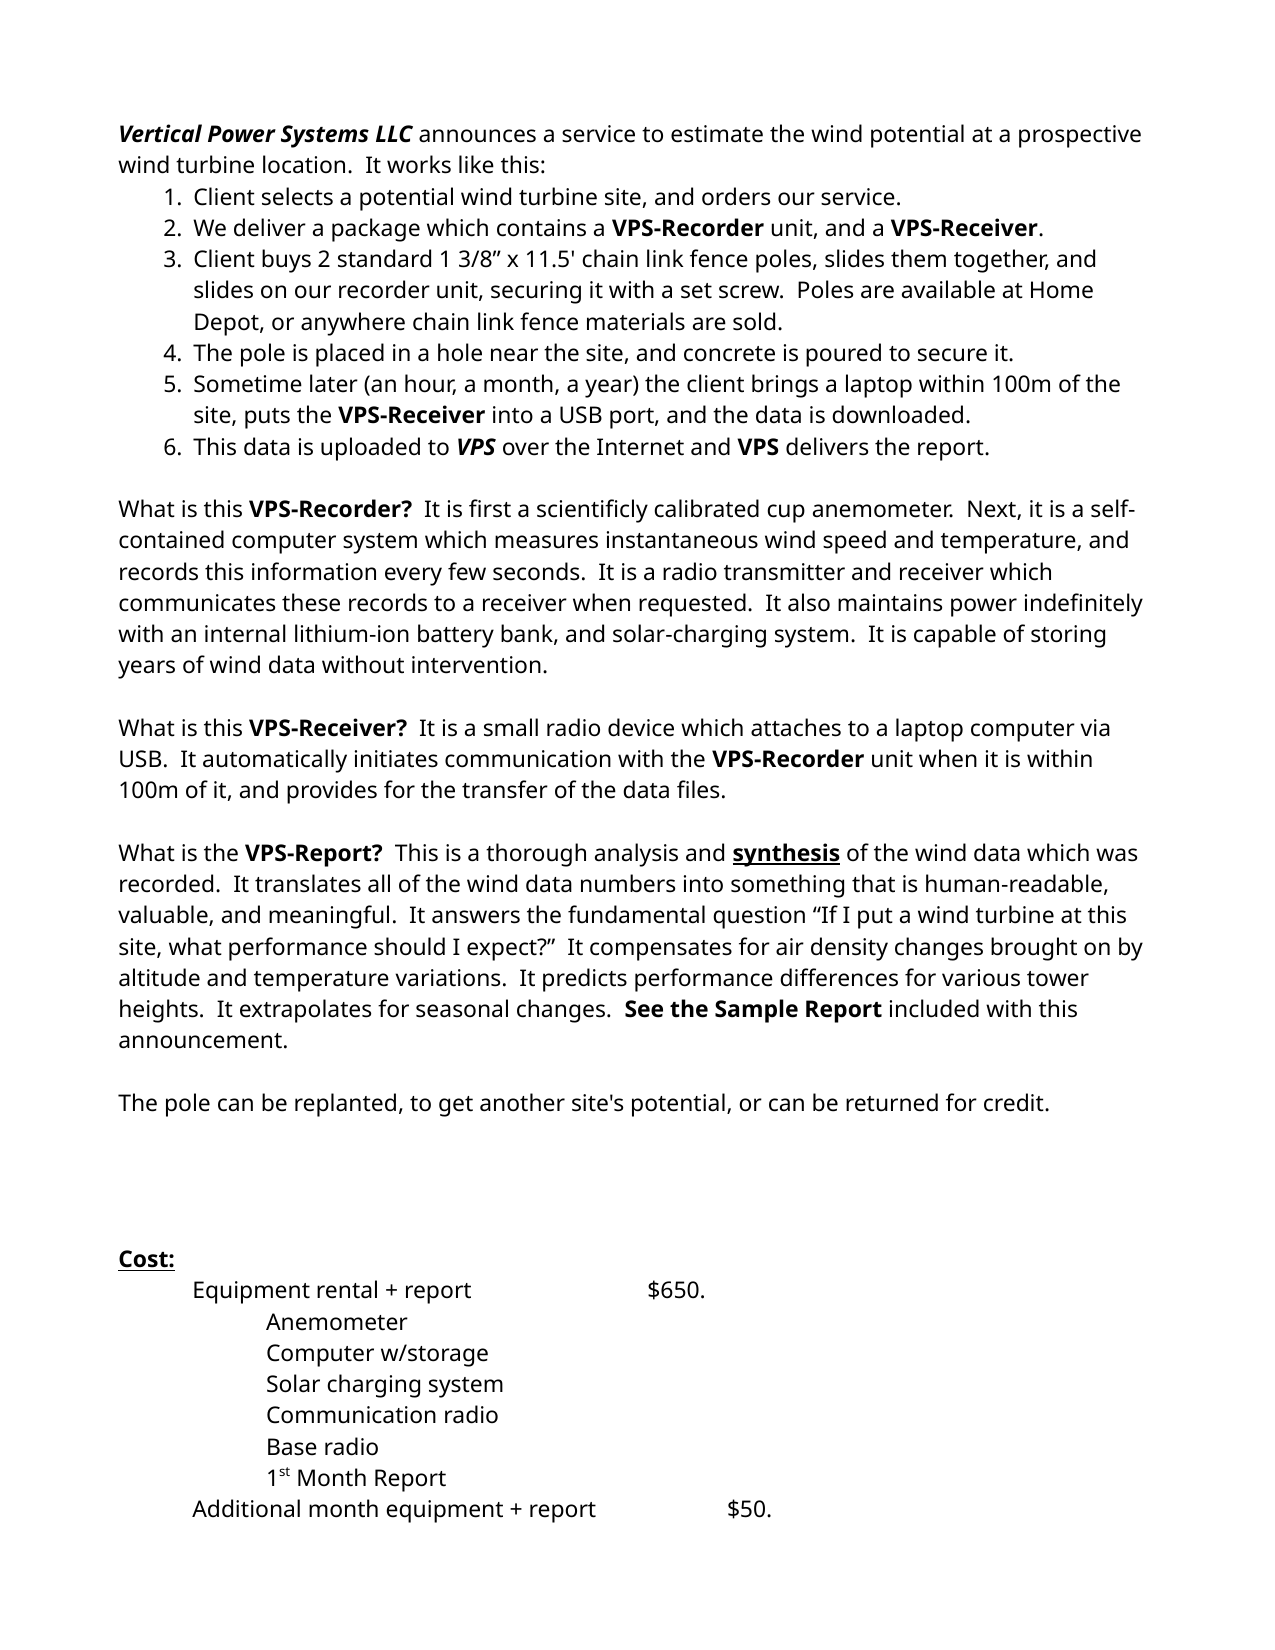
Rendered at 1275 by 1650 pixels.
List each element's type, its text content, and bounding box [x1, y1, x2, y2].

text Communication radio [118, 1399, 1157, 1431]
list We deliver a package which contains a VPS-Recorder unit, and a VPS-Receiver. [163, 212, 1157, 243]
text Additional month equipment + report $50. [118, 1493, 1157, 1524]
list This data is uploaded to VPS over the Internet and VPS delivers the report. [163, 431, 1157, 462]
list Sometime later (an hour, a month, a year) the client brings a laptop within 100m of the site, puts the VPS-Receiver into a USB port, and the data is downloaded. [163, 368, 1157, 431]
text Anemometer [118, 1306, 1157, 1337]
text Equipment rental + report $650. [118, 1274, 1157, 1306]
list Client buys 2 standard 1 3/8” x 11.5' chain link fence poles, slides them together, and slides on our recorder unit, securing it with a set screw. Poles are available at Home Depot, or anywhere chain link fence materials are sold. [163, 243, 1157, 337]
text 1st Month Report [118, 1462, 1157, 1493]
text Solar charging system [118, 1368, 1157, 1399]
list The pole is placed in a hole near the site, and concrete is poured to secure it. [163, 337, 1157, 368]
text Base radio [118, 1431, 1157, 1462]
text The pole can be replanted, to get another site's potential, or can be returned for credit. [118, 1087, 1157, 1118]
text What is this VPS-Receiver? It is a small radio device which attaches to a laptop computer via USB. It automatically initiates communication with the VPS-Recorder unit when it is within 100m of it, and provides for the transfer of the data files. [118, 712, 1157, 806]
text What is the VPS-Report? This is a thorough analysis and synthesis of the wind data which was recorded. It translates all of the wind data numbers into something that is human-readable, valuable, and meaningful. It answers the fundamental question “If I put a wind turbine at this site, what performance should I expect?” It compensates for air density changes brought on by altitude and temperature variations. It predicts performance differences for various tower heights. It extrapolates for seasonal changes. See the Sample Report included with this announcement. [118, 837, 1157, 1056]
text Cost: [118, 1243, 1157, 1274]
list Client selects a potential wind turbine site, and orders our service. [163, 181, 1157, 212]
text Computer w/storage [118, 1337, 1157, 1368]
text What is this VPS-Recorder? It is first a scientificly calibrated cup anemometer. Next, it is a self-contained computer system which measures instantaneous wind speed and temperature, and records this information every few seconds. It is a radio transmitter and receiver which communicates these records to a receiver when requested. It also maintains power indefinitely with an internal lithium-ion battery bank, and solar-charging system. It is capable of storing years of wind data without intervention. [118, 493, 1157, 681]
text Vertical Power Systems LLC announces a service to estimate the wind potential at a prospective wind turbine location. It works like this: [118, 118, 1157, 181]
